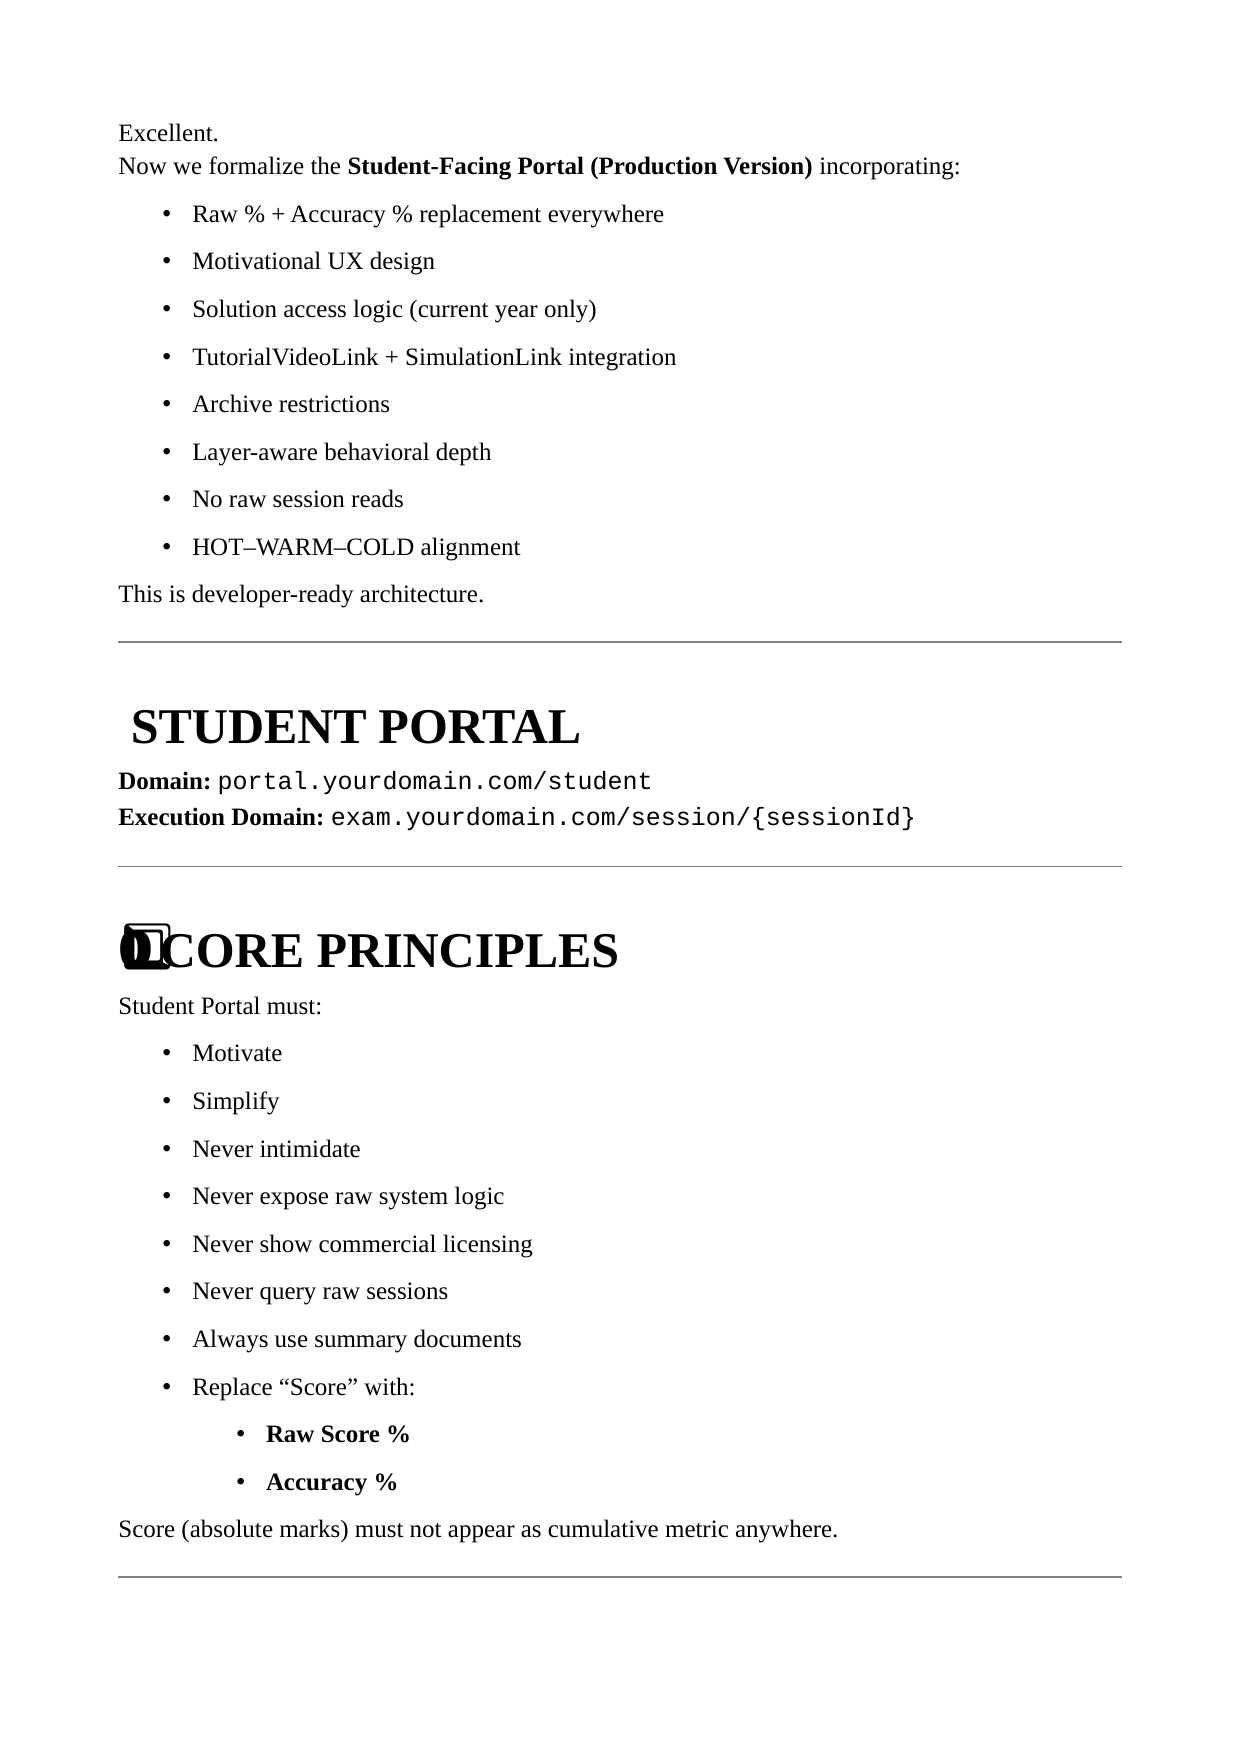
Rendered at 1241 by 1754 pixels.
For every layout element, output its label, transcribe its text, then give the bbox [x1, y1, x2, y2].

text This is developer-ready architecture. [118, 579, 1122, 608]
text Student Portal must: [118, 991, 1122, 1019]
text Score (absolute marks) must not appear as cumulative metric anywhere. [118, 1514, 1122, 1543]
list Solution access logic (current year only) [162, 294, 1122, 323]
list No raw session reads [162, 484, 1122, 513]
list TutorialVideoLink + SimulationLink integration [162, 342, 1122, 370]
text Excellent. Now we formalize the Student-Facing Portal (Production Version) incorporating: [118, 118, 1122, 180]
subtitle 0️⃣ CORE PRINCIPLES [118, 921, 1122, 978]
list Replace “Score” with: [162, 1372, 1122, 1400]
list Never expose raw system logic [162, 1181, 1122, 1210]
list Never query raw sessions [162, 1276, 1122, 1305]
list Simplify [162, 1086, 1122, 1115]
list Accuracy % [236, 1467, 1122, 1496]
subtitle 🧑‍🎓 STUDENT PORTAL [118, 696, 1122, 754]
list Archive restrictions [162, 389, 1122, 418]
list Raw Score % [236, 1419, 1122, 1448]
list Motivate [162, 1038, 1122, 1067]
list Never intimidate [162, 1134, 1122, 1162]
list HOT–WARM–COLD alignment [162, 532, 1122, 561]
list Layer-aware behavioral depth [162, 437, 1122, 466]
list Never show commercial licensing [162, 1229, 1122, 1258]
list Motivational UX design [162, 246, 1122, 275]
text Domain: portal.yourdomain.com/student Execution Domain: exam.yourdomain.com/session/{sessionId} [118, 766, 1122, 832]
list Always use summary documents [162, 1324, 1122, 1353]
list Raw % + Accuracy % replacement everywhere [162, 199, 1122, 227]
